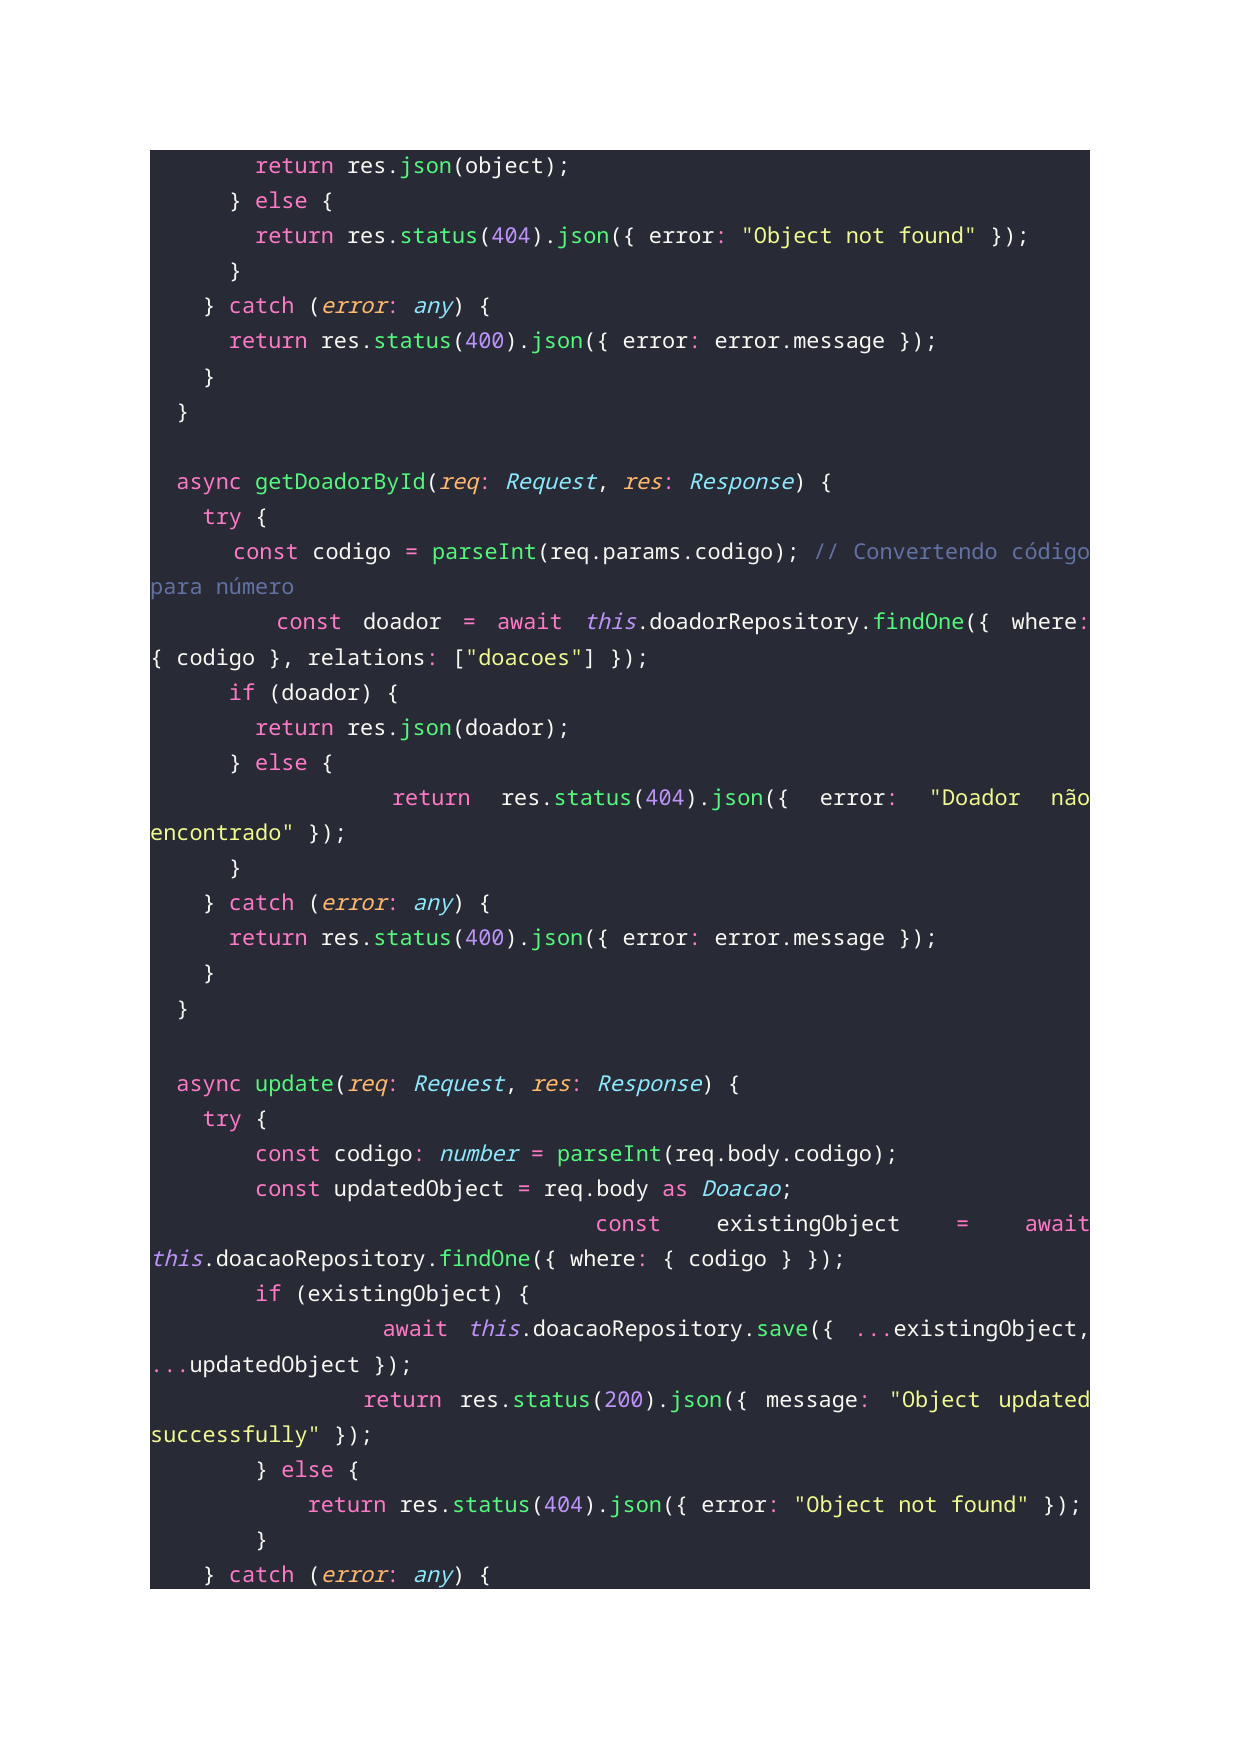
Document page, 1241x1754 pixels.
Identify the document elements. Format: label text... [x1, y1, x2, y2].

text return res.status(404).json({ error: "Doador não encontrado" }); [150, 782, 1090, 847]
text async update(req: Request, res: Response) { [150, 1068, 1090, 1097]
text } else { [150, 1454, 1090, 1484]
text } [150, 1524, 1090, 1554]
text return res.status(400).json({ error: error.message }); [150, 326, 1090, 355]
text } [150, 852, 1090, 882]
text return res.status(400).json({ error: error.message }); [150, 922, 1090, 952]
text try { [150, 501, 1090, 531]
text } catch (error: any) { [150, 1559, 1090, 1589]
text try { [150, 1103, 1090, 1133]
text return res.status(200).json({ message: "Object updated successfully" }); [150, 1384, 1090, 1448]
text } [150, 396, 1090, 426]
text const codigo: number = parseInt(req.body.codigo); [150, 1138, 1090, 1168]
text await this.doacaoRepository.save({ ...existingObject, ...updatedObject }); [150, 1313, 1090, 1378]
text const updatedObject = req.body as Doacao; [150, 1173, 1090, 1203]
text } else { [150, 747, 1090, 777]
text } [150, 957, 1090, 987]
text if (existingObject) { [150, 1278, 1090, 1308]
text } else { [150, 185, 1090, 215]
text } catch (error: any) { [150, 887, 1090, 917]
text async getDoadorById(req: Request, res: Response) { [150, 466, 1090, 496]
text return res.json(object); [150, 150, 1090, 180]
text } [150, 992, 1090, 1022]
text const codigo = parseInt(req.params.codigo); // Convertendo código para número [150, 536, 1090, 601]
text return res.status(404).json({ error: "Object not found" }); [150, 220, 1090, 250]
text return res.status(404).json({ error: "Object not found" }); [150, 1489, 1090, 1519]
text } catch (error: any) { [150, 290, 1090, 320]
text } [150, 361, 1090, 390]
text return res.json(doador); [150, 712, 1090, 741]
text const doador = await this.doadorRepository.findOne({ where: { codigo }, relations: ["doacoes"] }); [150, 606, 1090, 671]
text const existingObject = await this.doacaoRepository.findOne({ where: { codigo } }); [150, 1208, 1090, 1273]
text } [150, 255, 1090, 285]
text if (doador) { [150, 677, 1090, 706]
